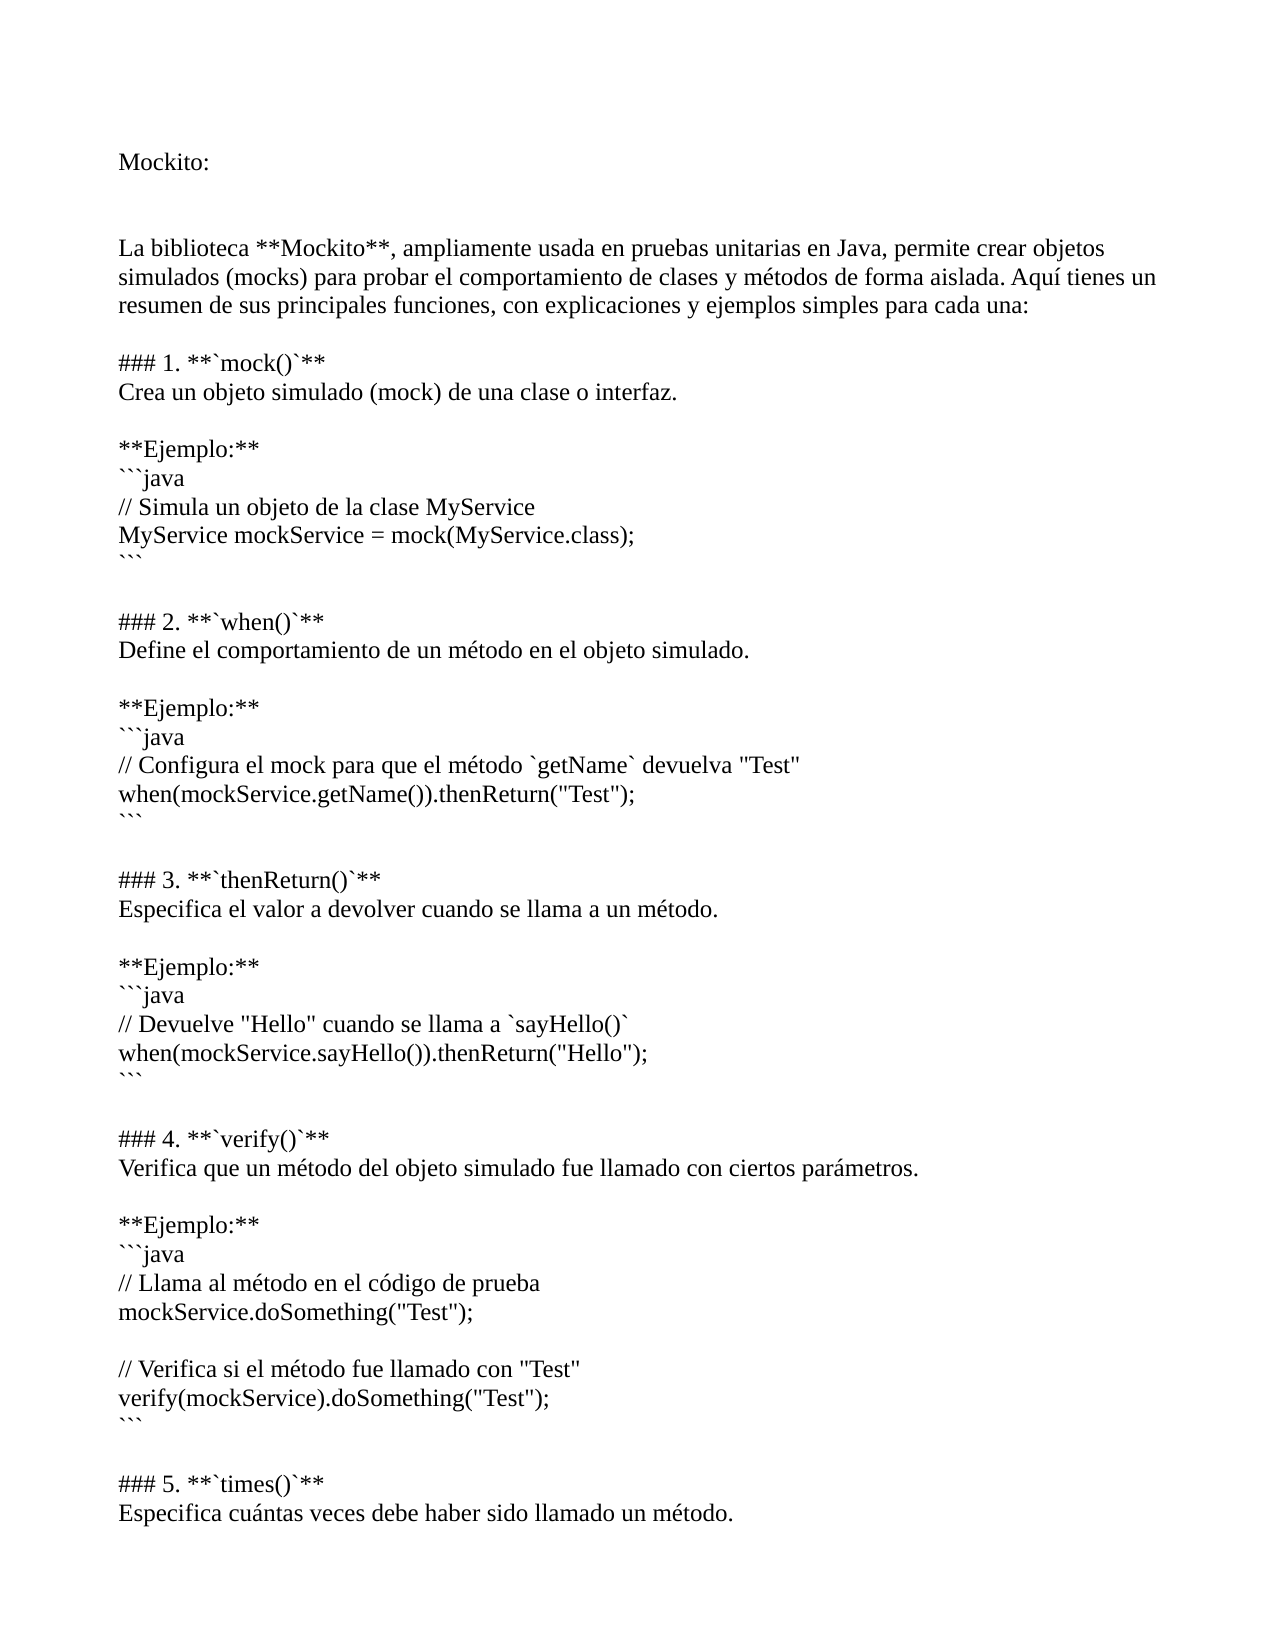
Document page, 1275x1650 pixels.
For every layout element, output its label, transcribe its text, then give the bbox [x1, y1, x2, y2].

text **Ejemplo:** [118, 1211, 1157, 1239]
text when(mockService.getName()).thenReturn("Test"); [118, 779, 1157, 808]
text Especifica el valor a devolver cuando se llama a un método. [118, 894, 1157, 923]
text ### 4. **`verify()`** [118, 1124, 1157, 1153]
text // Configura el mock para que el método `getName` devuelva "Test" [118, 751, 1157, 779]
text ``` [118, 1067, 1157, 1096]
text ```java [118, 981, 1157, 1009]
text ``` [118, 1412, 1157, 1441]
text Especifica cuántas veces debe haber sido llamado un método. [118, 1498, 1157, 1527]
text // Devuelve "Hello" cuando se llama a `sayHello()` [118, 1009, 1157, 1038]
text ``` [118, 808, 1157, 837]
text MyService mockService = mock(MyService.class); [118, 521, 1157, 549]
text ```java [118, 1239, 1157, 1268]
text Define el comportamiento de un método en el objeto simulado. [118, 636, 1157, 664]
text ```java [118, 722, 1157, 751]
text when(mockService.sayHello()).thenReturn("Hello"); [118, 1038, 1157, 1067]
text Mockito: [118, 147, 1157, 176]
text Verifica que un método del objeto simulado fue llamado con ciertos parámetros. [118, 1153, 1157, 1182]
text ### 3. **`thenReturn()`** [118, 866, 1157, 894]
text // Llama al método en el código de prueba [118, 1268, 1157, 1297]
text // Simula un objeto de la clase MyService [118, 492, 1157, 521]
text ### 1. **`mock()`** [118, 348, 1157, 377]
text ``` [118, 549, 1157, 578]
text ```java [118, 463, 1157, 492]
text **Ejemplo:** [118, 434, 1157, 463]
text ### 5. **`times()`** [118, 1469, 1157, 1498]
text Crea un objeto simulado (mock) de una clase o interfaz. [118, 377, 1157, 406]
text // Verifica si el método fue llamado con "Test" [118, 1354, 1157, 1383]
text La biblioteca **Mockito**, ampliamente usada en pruebas unitarias en Java, permite crear objetos simulados (mocks) para probar el comportamiento de clases y métodos de forma aislada. Aquí tienes un resumen de sus principales funciones, con explicaciones y ejemplos simples para cada una: [118, 233, 1157, 319]
text **Ejemplo:** [118, 952, 1157, 981]
text verify(mockService).doSomething("Test"); [118, 1383, 1157, 1412]
text ### 2. **`when()`** [118, 607, 1157, 636]
text **Ejemplo:** [118, 693, 1157, 722]
text mockService.doSomething("Test"); [118, 1297, 1157, 1326]
